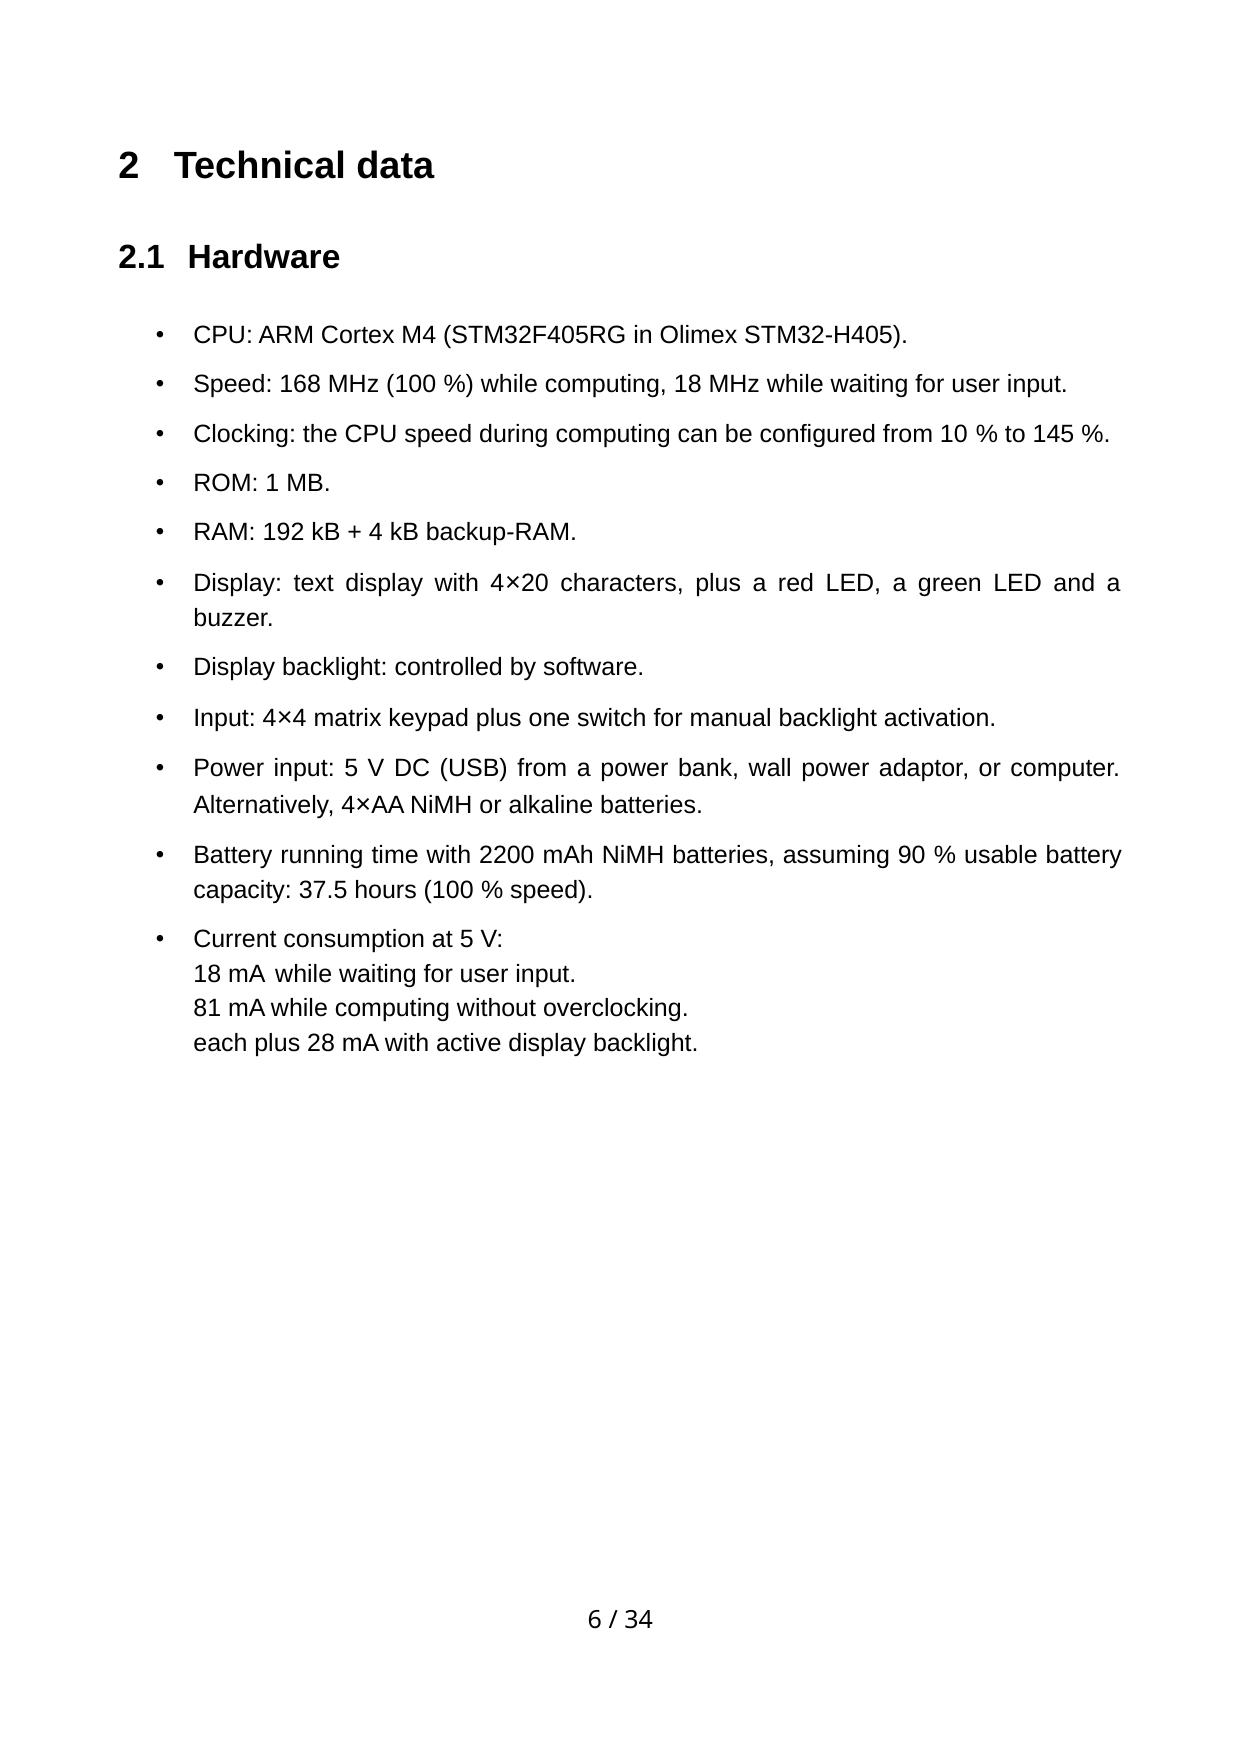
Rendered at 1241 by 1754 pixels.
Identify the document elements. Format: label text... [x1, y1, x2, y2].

list Current consumption at 5 V: 18 mA while waiting for user input. 81 mA while computing without overclocking. each plus 28 mA with active display backlight. [156, 924, 1122, 1056]
list CPU: ARM Cortex M4 (STM32F405RG in Olimex STM32-H405). [156, 320, 1122, 349]
subtitle Technical data [118, 143, 1122, 187]
list Display: text display with 4×20 characters, plus a red LED, a green LED and a buzzer. [156, 566, 1122, 632]
list Display backlight: controlled by software. [156, 652, 1122, 681]
list Clocking: the CPU speed during computing can be configured from 10 % to 145 %. [156, 418, 1122, 447]
list Battery running time with 2200 mAh NiMH batteries, assuming 90 % usable battery capacity: 37.5 hours (100 % speed). [156, 841, 1122, 904]
list Speed: 168 MHz (100 %) while computing, 18 MHz while waiting for user input. [156, 369, 1122, 398]
list Power input: 5 V DC (USB) from a power bank, wall power adaptor, or computer. Alternatively, 4×AA NiMH or alkaline batteries. [156, 753, 1122, 820]
list Input: 4×4 matrix keypad plus one switch for manual backlight activation. [156, 701, 1122, 732]
list RAM: 192 kB + 4 kB backup-RAM. [156, 517, 1122, 546]
subtitle Hardware [118, 237, 1122, 276]
list ROM: 1 MB. [156, 468, 1122, 497]
